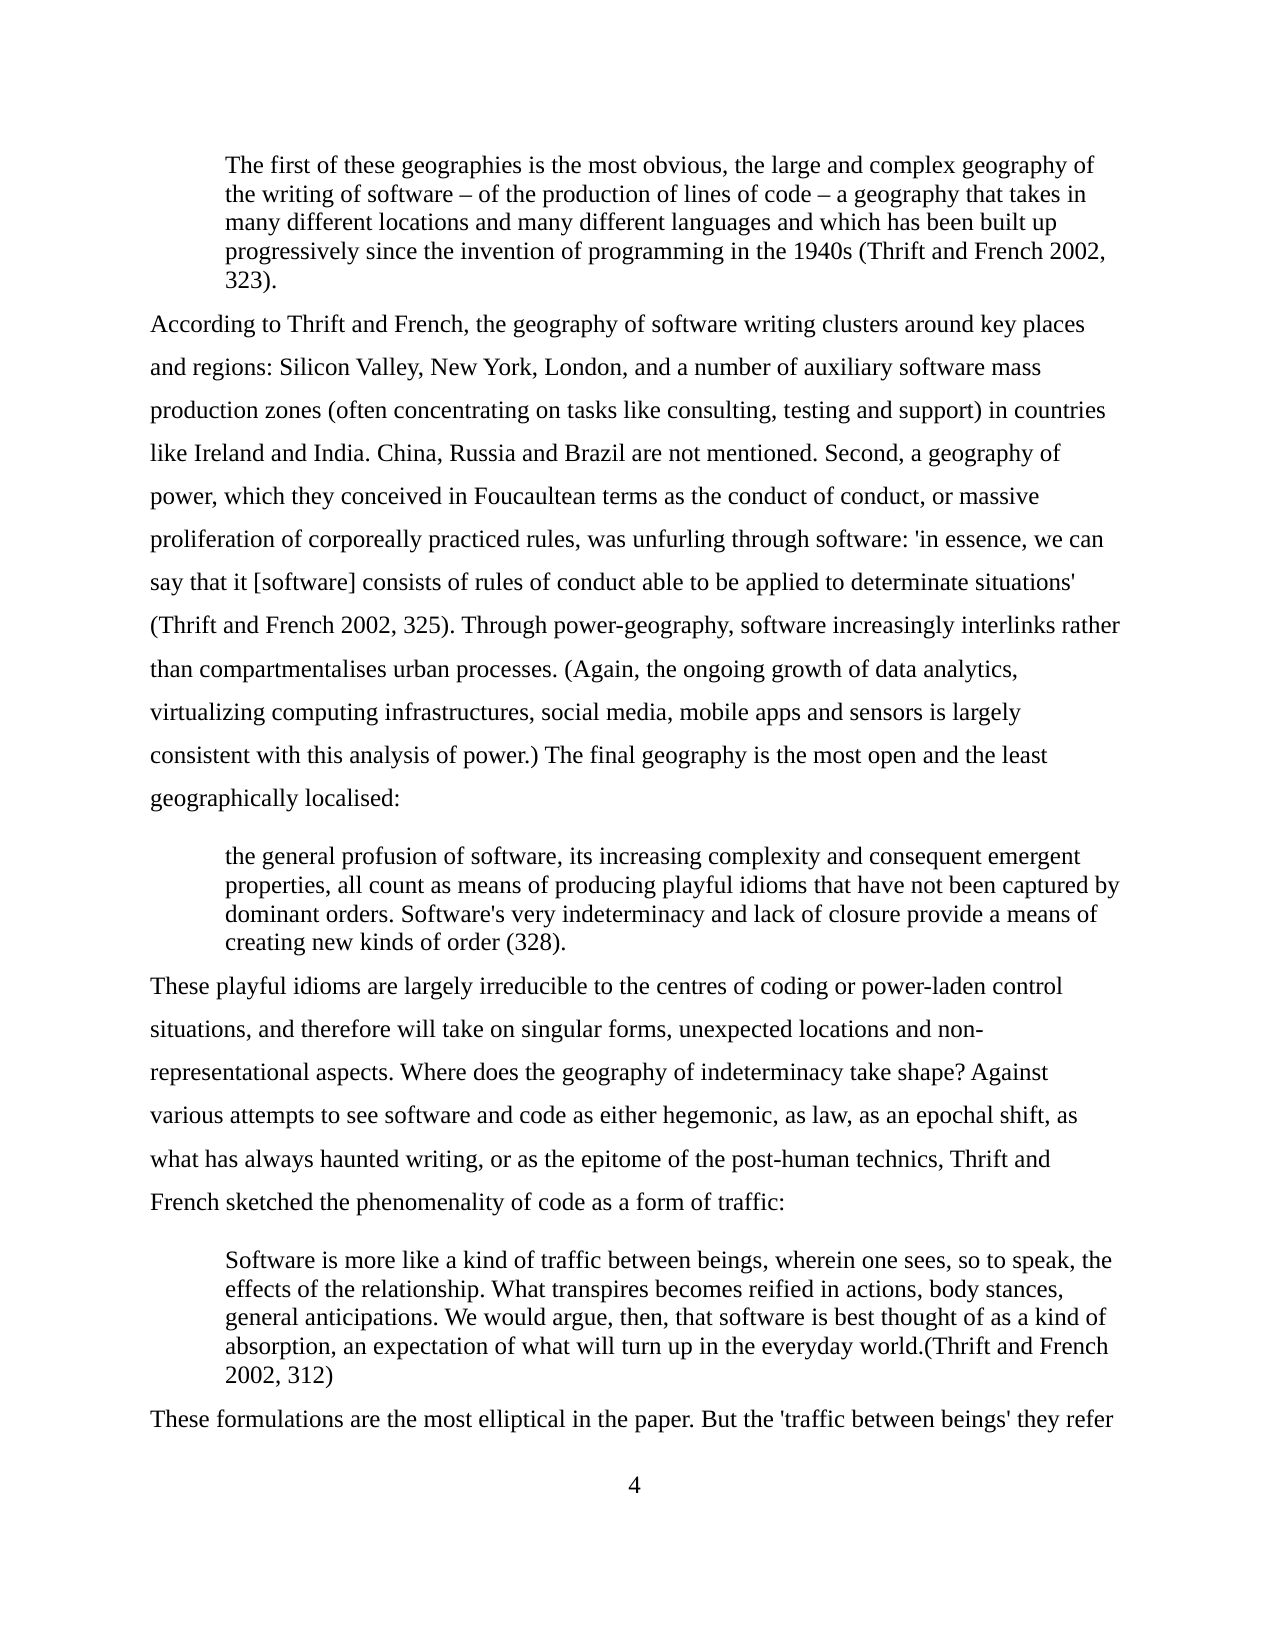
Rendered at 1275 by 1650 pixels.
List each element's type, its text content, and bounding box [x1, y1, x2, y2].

text According to Thrift and French, the geography of software writing clusters around key places and regions: Silicon Valley, New York, London, and a number of auxiliary software mass production zones (often concentrating on tasks like consulting, testing and support) in countries like Ireland and India. China, Russia and Brazil are not mentioned. Second, a geography of power, which they conceived in Foucaultean terms as the conduct of conduct, or massive proliferation of corporeally practiced rules, was unfurling through software: 'in essence, we can say that it [software] consists of rules of conduct able to be applied to determinate situations' (Thrift and French 2002, 325). Through power-geography, software increasingly interlinks rather than compartmentalises urban processes. (Again, the ongoing growth of data analytics, virtualizing computing infrastructures, social media, mobile apps and sensors is largely consistent with this analysis of power.) The final geography is the most open and the least geographically localised: [150, 309, 1125, 812]
text Software is more like a kind of traffic between beings, wherein one sees, so to speak, the effects of the relationship. What transpires becomes reified in actions, body stances, general anticipations. We would argue, then, that software is best thought of as a kind of absorption, an expectation of what will turn up in the everyday world.(Thrift and French 2002, 312) [225, 1245, 1125, 1389]
text These playful idioms are largely irreducible to the centres of coding or power-laden control situations, and therefore will take on singular forms, unexpected locations and non-representational aspects. Where does the geography of indeterminacy take shape? Against various attempts to see software and code as either hegemonic, as law, as an epochal shift, as what has always haunted writing, or as the epitome of the post-human technics, Thrift and French sketched the phenomenality of code as a form of traffic: [150, 971, 1125, 1216]
text The first of these geographies is the most obvious, the large and complex geography of the writing of software – of the production of lines of code – a geography that takes in many different locations and many different languages and which has been built up progressively since the invention of programming in the 1940s (Thrift and French 2002, 323). [225, 150, 1125, 294]
text the general profusion of software, its increasing complexity and consequent emergent properties, all count as means of producing playful idioms that have not been captured by dominant orders. Software's very indeterminacy and lack of closure provide a means of creating new kinds of order (328). [225, 841, 1125, 956]
text These formulations are the most elliptical in the paper. But the 'traffic between beings' they refer [150, 1404, 1125, 1432]
